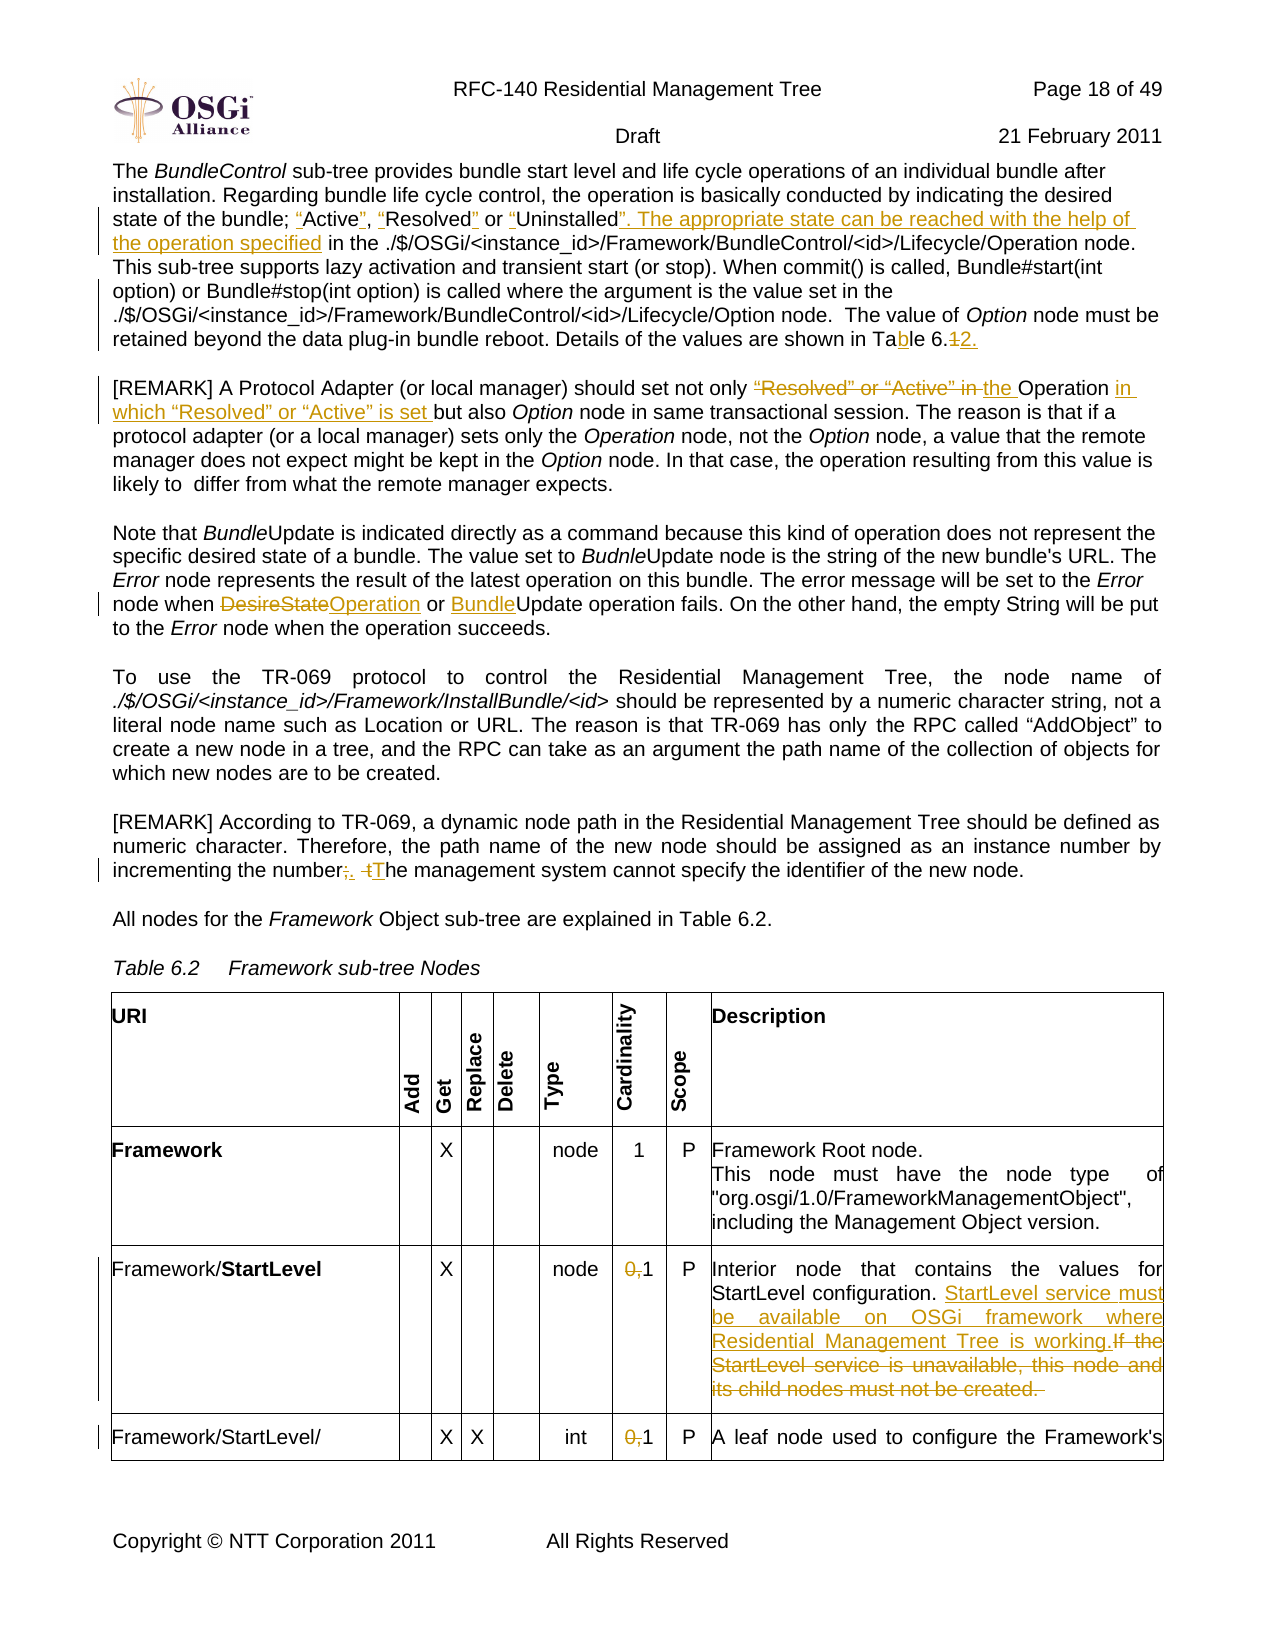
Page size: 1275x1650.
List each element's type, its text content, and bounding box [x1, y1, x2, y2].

text To use the TR-069 protocol to control the Residential Management Tree, the node name of ./$/OSGi/<instance_id>/Framework/InstallBundle/<id> should be represented by a numeric character string, not a literal node name such as Location or URL. The reason is that TR-069 has only the RPC called “AddObject” to create a new node in a tree, and the RPC can take as an argument the path name of the collection of objects for which new nodes are to be created. [112, 665, 1162, 785]
table_cell [400, 1414, 431, 1460]
table_cell [400, 1246, 431, 1413]
table_cell [400, 1127, 431, 1245]
text [REMARK] A Protocol Adapter (or local manager) should set not only the Operation in which “Resolved” or “Active” is set but also Option node in same transactional session. The reason is that if a protocol adapter (or a local manager) sets only the Operation node, not the Option node, a value that the remote manager does not expect might be kept in the Option node. In that case, the operation resulting from this value is likely to differ from what the remote manager expects. [112, 376, 1162, 495]
table_cell [494, 1127, 539, 1245]
text The BundleControl sub-tree provides bundle start level and life cycle operations of an individual bundle after installation. Regarding bundle life cycle control, the operation is basically conducted by indicating the desired state of the bundle; “Active”, “Resolved” or “Uninstalled”. The appropriate state can be reached with the help of the operation specified in the ./$/OSGi/<instance_id>/Framework/BundleControl/<id>/Lifecycle/Operation node. This sub-tree supports lazy activation and transient start (or stop). When commit() is called, Bundle#start(int option) or Bundle#stop(int option) is called where the argument is the value set in the ./$/OSGi/<instance_id>/Framework/BundleControl/<id>/Lifecycle/Option node. The value of Option node must be retained beyond the data plug-in bundle reboot. Details of the values are shown in Table 6.2. [112, 159, 1162, 351]
table_cell [462, 1127, 493, 1245]
text Note that BundleUpdate is indicated directly as a command because this kind of operation does not represent the specific desired state of a bundle. The value set to BudnleUpdate node is the string of the new bundle's URL. The Error node represents the result of the latest operation on this bundle. The error message will be set to the Error node when Operation or BundleUpdate operation fails. On the other hand, the empty String will be put to the Error node when the operation succeeds. [112, 520, 1162, 640]
table_cell P [667, 1414, 711, 1460]
table_header Cardinality [613, 993, 666, 1126]
table_cell X [432, 1414, 461, 1460]
table_cell Framework/StartLevel/ [112, 1414, 399, 1460]
text All nodes for the Framework Object sub-tree are explained in Table 6.2. [112, 907, 1162, 931]
text [REMARK] According to TR-069, a dynamic node path in the Residential Management Tree should be defined as numeric character. Therefore, the path name of the new node should be assigned as an instance number by incrementing the number. The management system cannot specify the identifier of the new node. [112, 810, 1162, 882]
table_header Add [400, 993, 431, 1126]
table_cell [462, 1246, 493, 1413]
table_cell X [432, 1246, 461, 1413]
table_cell node [540, 1127, 612, 1245]
table_cell 1 [613, 1127, 666, 1245]
text Table 6.2 Framework sub-tree Nodes [112, 956, 1162, 980]
table_cell node [540, 1246, 612, 1413]
table_header Type [540, 993, 612, 1126]
table_header Replace [462, 993, 493, 1126]
table_cell Interior node that contains the values for StartLevel configuration. StartLevel service must be available on OSGi framework where Residential Management Tree is working. [712, 1367, 1163, 1413]
table_cell P [667, 1127, 711, 1245]
table_header Description [712, 993, 1163, 1126]
table_cell Interior node that contains the values for StartLevel configuration. StartLevel service must be available on OSGi framework where Residential Management Tree is working. [712, 1246, 1163, 1326]
table_header URI [112, 993, 399, 1126]
table_cell A leaf node used to configure the Framework's [712, 1414, 1163, 1460]
table_cell int [540, 1414, 612, 1460]
table_cell X [432, 1127, 461, 1245]
picture [114, 78, 254, 143]
table_cell Framework/StartLevel [112, 1246, 399, 1413]
table_header Scope [667, 993, 711, 1126]
table_cell [494, 1246, 539, 1413]
table_cell 1 [613, 1246, 666, 1413]
table_header Get [432, 993, 461, 1126]
table_cell P [667, 1246, 711, 1413]
table_cell [494, 1414, 539, 1460]
table_cell 1 [613, 1414, 666, 1460]
table_cell Framework Root node. This node must have the node type of "org.osgi/1.0/FrameworkManagementObject", including the Management Object version. [712, 1127, 1163, 1245]
table_header Delete [494, 993, 539, 1126]
table_cell X [462, 1414, 493, 1460]
table_cell Interior node that contains the values for StartLevel configuration. StartLevel service must be available on OSGi framework where Residential Management Tree is working. [712, 1327, 1163, 1366]
table_cell Framework [112, 1127, 399, 1245]
